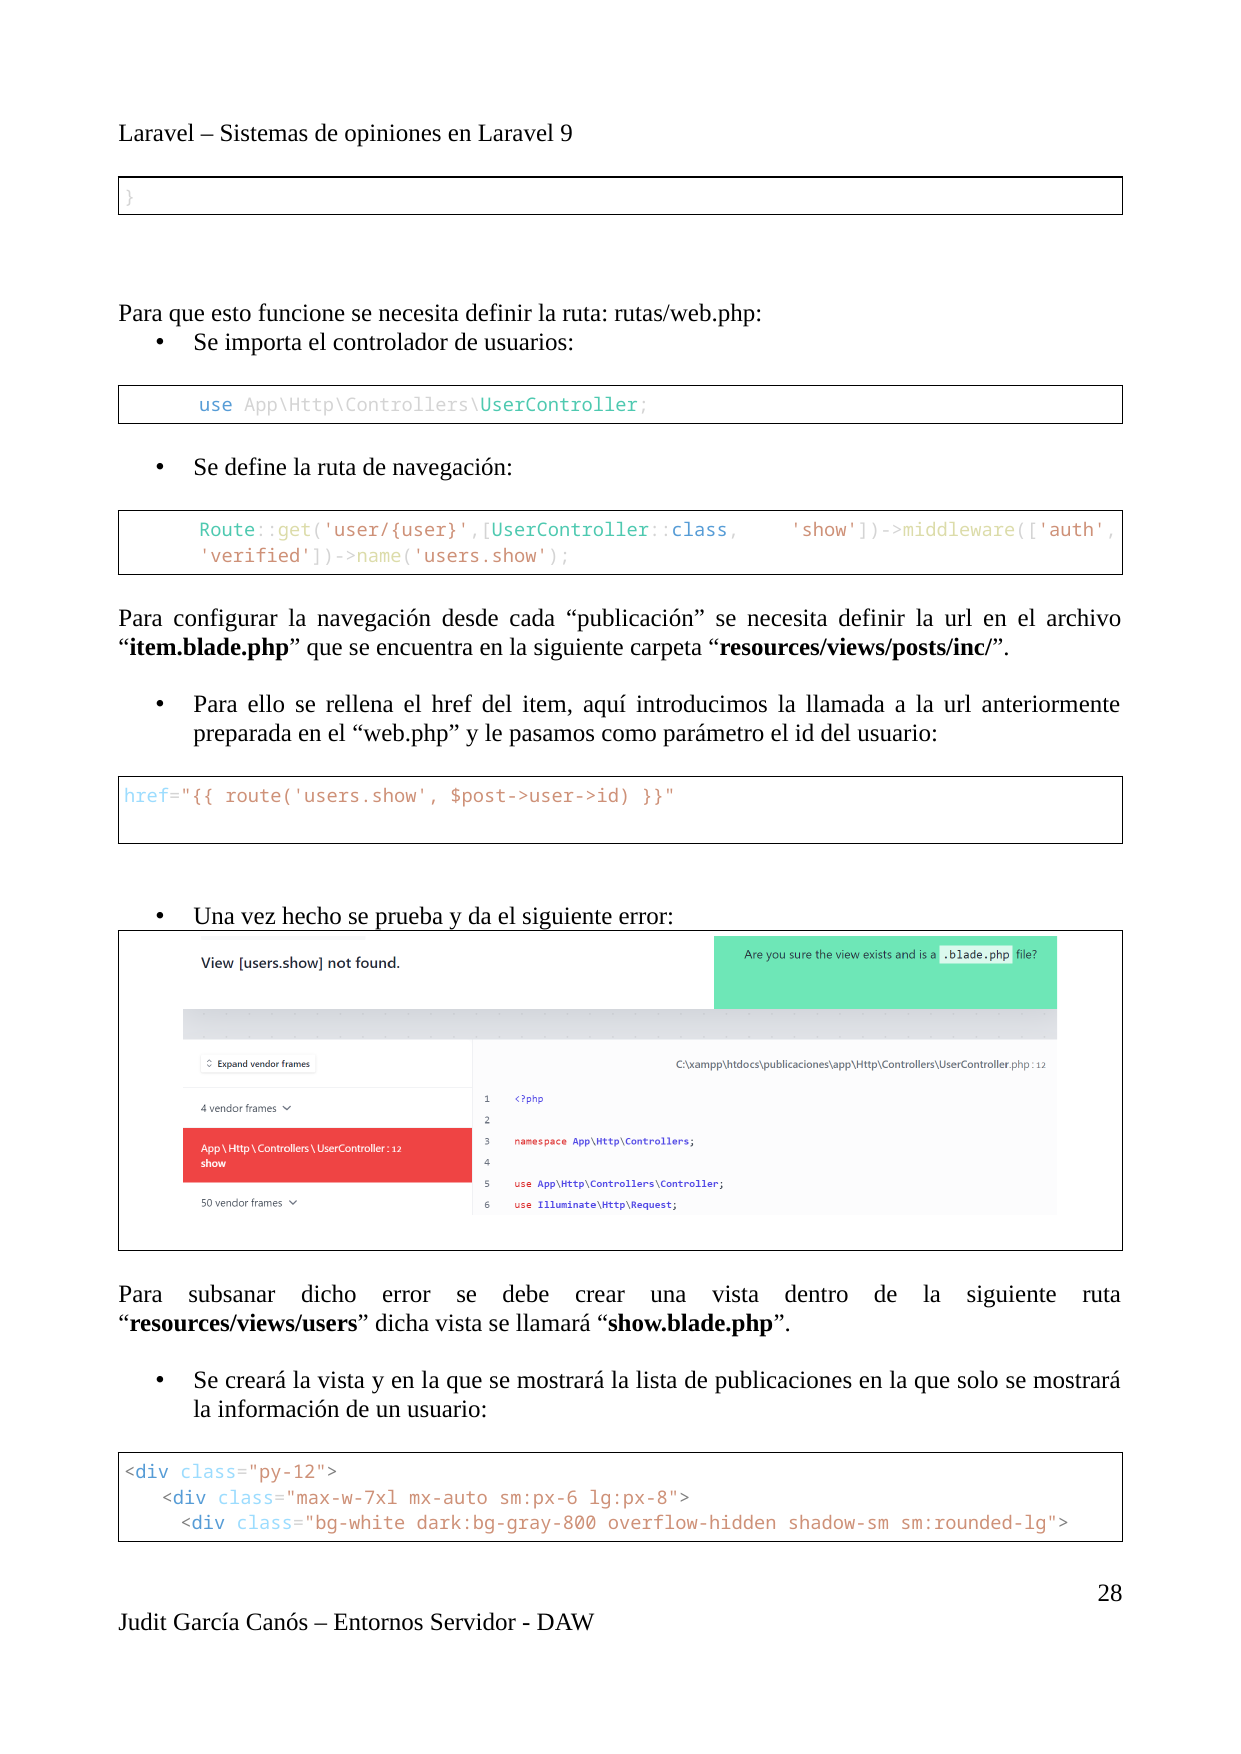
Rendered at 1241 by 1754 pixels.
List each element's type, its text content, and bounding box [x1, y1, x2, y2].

list Se define la ruta de navegación: [156, 452, 1122, 481]
text Para subsanar dicho error se debe crear una vista dentro de la siguiente ruta “resources/views/users” dicha vista se llamará “show.blade.php”. [118, 1279, 1122, 1337]
text Para configurar la navegación desde cada “publicación” se necesita definir la url en el archivo “item.blade.php” que se encuentra en la siguiente carpeta “resources/views/posts/inc/”. [118, 603, 1122, 661]
text Para que esto funcione se necesita definir la ruta: rutas/web.php: [118, 298, 1122, 327]
table_header [119, 931, 1122, 1249]
list Una vez hecho se prueba y da el siguiente error: [156, 901, 1122, 930]
picture [183, 936, 1058, 1215]
table_header } [119, 178, 1122, 214]
list Para ello se rellena el href del item, aquí introducimos la llamada a la url anteriormente preparada en el “web.php” y le pasamos como parámetro el id del usuario: [156, 689, 1122, 747]
table_header use App\Http\Controllers\UserController; [119, 386, 1122, 423]
table_header href="{{ route('users.show', $post->user->id) }}" [119, 777, 1122, 843]
list Se importa el controlador de usuarios: [156, 327, 1122, 356]
list Se creará la vista y en la que se mostrará la lista de publicaciones en la que solo se mostrará la información de un usuario: [156, 1366, 1122, 1423]
table_header Route::get('user/{user}',[UserController::class, 'show'])->middleware(['auth', 'verified'])->name('users.show'); [119, 511, 1122, 573]
table_header <div class="py-12"> <div class="max-w-7xl mx-auto sm:px-6 lg:px-8"> <div class="bg-white dark:bg-gray-800 overflow-hidden shadow-sm sm:rounded-lg"> [119, 1453, 1122, 1541]
